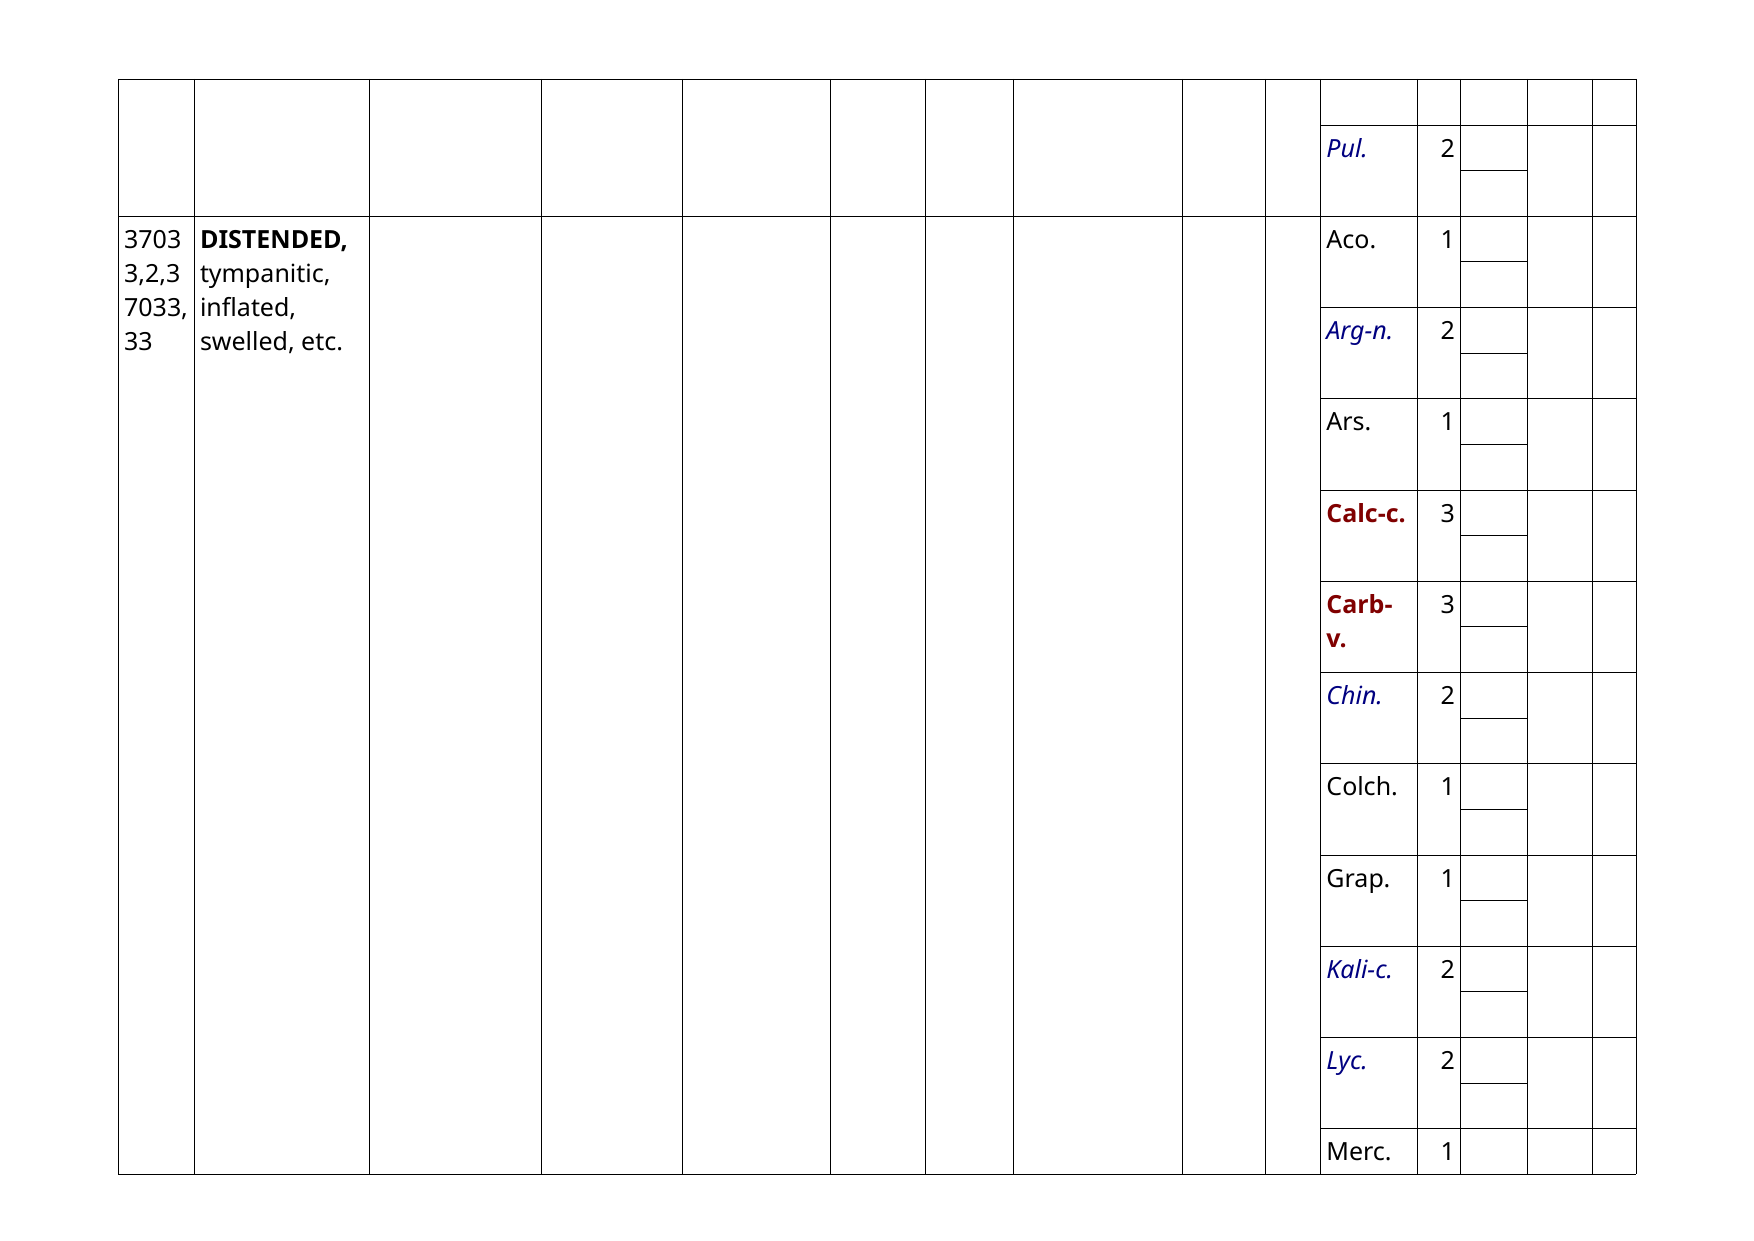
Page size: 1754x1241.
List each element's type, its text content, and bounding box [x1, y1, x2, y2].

table_cell 1 [1418, 856, 1460, 946]
table_cell Chin. [1321, 673, 1417, 763]
table_cell [1461, 947, 1527, 991]
table_cell [683, 217, 830, 1174]
table_cell [119, 80, 194, 216]
table_cell [1593, 308, 1636, 398]
table_cell [1461, 810, 1527, 854]
table_cell [1461, 80, 1527, 124]
table_cell 1 [1418, 1129, 1460, 1174]
table_cell [1014, 217, 1182, 1174]
table_cell [370, 217, 541, 1174]
table_cell 3 [1418, 491, 1460, 581]
table_cell 1 [1418, 764, 1460, 854]
table_cell [1461, 399, 1527, 444]
table_cell [1593, 1038, 1636, 1128]
table_cell [1461, 262, 1527, 307]
table_cell [1461, 992, 1527, 1037]
table_cell [1593, 856, 1636, 946]
table_cell 2 [1418, 947, 1460, 1037]
table_cell [1528, 308, 1592, 398]
table_cell Colch. [1321, 764, 1417, 854]
table_cell distended, tympanitic, inflated, swelled, etc. [195, 217, 369, 1174]
table_cell [1528, 399, 1592, 489]
table_cell [926, 80, 1013, 216]
table_cell 2 [1418, 1038, 1460, 1128]
table_cell [1321, 80, 1417, 124]
table_cell Pul. [1321, 126, 1417, 216]
table_cell 2 [1418, 673, 1460, 763]
table_cell Lyc. [1321, 1038, 1417, 1128]
table_cell [195, 80, 369, 216]
table_cell Aco. [1321, 217, 1417, 307]
table_cell [1593, 217, 1636, 307]
table_cell 1 [1418, 217, 1460, 307]
table_cell [1183, 80, 1265, 216]
table_cell [926, 217, 1013, 1174]
table_cell [1461, 856, 1527, 900]
table_cell [1461, 354, 1527, 398]
table_cell [1528, 1038, 1592, 1128]
table_cell [1528, 764, 1592, 854]
table_cell [1461, 1038, 1527, 1083]
table_cell [542, 80, 682, 216]
table_cell [1528, 491, 1592, 581]
table_cell [1461, 1084, 1527, 1128]
table_cell [1528, 1129, 1592, 1174]
table_cell [683, 80, 830, 216]
table_cell [1461, 627, 1527, 672]
table_cell 1 [1418, 399, 1460, 489]
table_cell [1461, 719, 1527, 763]
table_cell [1593, 80, 1636, 124]
table_cell [1461, 308, 1527, 353]
table_cell 37033,2,37033,33 [119, 217, 194, 1174]
table_cell [1528, 217, 1592, 307]
table_cell [1528, 126, 1592, 216]
table_cell [1528, 582, 1592, 672]
table_cell Calc-c. [1321, 491, 1417, 581]
table_cell [1461, 901, 1527, 946]
table_cell [1461, 491, 1527, 535]
table_cell [1593, 1129, 1636, 1174]
table_cell Kali-c. [1321, 947, 1417, 1037]
table_cell [1418, 80, 1460, 124]
table_cell Merc. [1321, 1129, 1417, 1174]
table_cell [1593, 764, 1636, 854]
table_cell [831, 217, 925, 1174]
table_cell Ars. [1321, 399, 1417, 489]
table_cell [1593, 947, 1636, 1037]
table_cell 3 [1418, 582, 1460, 672]
table_cell [1528, 856, 1592, 946]
table_cell [1461, 536, 1527, 581]
table_cell 2 [1418, 308, 1460, 398]
table_cell [370, 80, 541, 216]
table_cell [1528, 947, 1592, 1037]
table_cell [1461, 582, 1527, 626]
table_cell [831, 80, 925, 216]
table_cell [1461, 673, 1527, 718]
table_cell [1461, 171, 1527, 216]
table_cell Grap. [1321, 856, 1417, 946]
table_cell [1266, 217, 1320, 1174]
table_cell [1461, 764, 1527, 809]
table_cell [1014, 80, 1182, 216]
table_cell [542, 217, 682, 1174]
table_cell [1528, 673, 1592, 763]
table_cell [1528, 80, 1592, 124]
table_cell [1461, 126, 1527, 170]
table_cell [1183, 217, 1265, 1174]
table_cell 2 [1418, 126, 1460, 216]
table_cell [1461, 445, 1527, 489]
table_cell [1461, 1129, 1527, 1174]
table_cell [1593, 582, 1636, 672]
table_cell [1461, 217, 1527, 261]
table_cell [1593, 491, 1636, 581]
table_cell [1593, 399, 1636, 489]
table_cell [1593, 126, 1636, 216]
table_cell Arg-n. [1321, 308, 1417, 398]
table_cell [1266, 80, 1320, 216]
table_cell Carb-v. [1321, 582, 1417, 672]
table_cell [1593, 673, 1636, 763]
